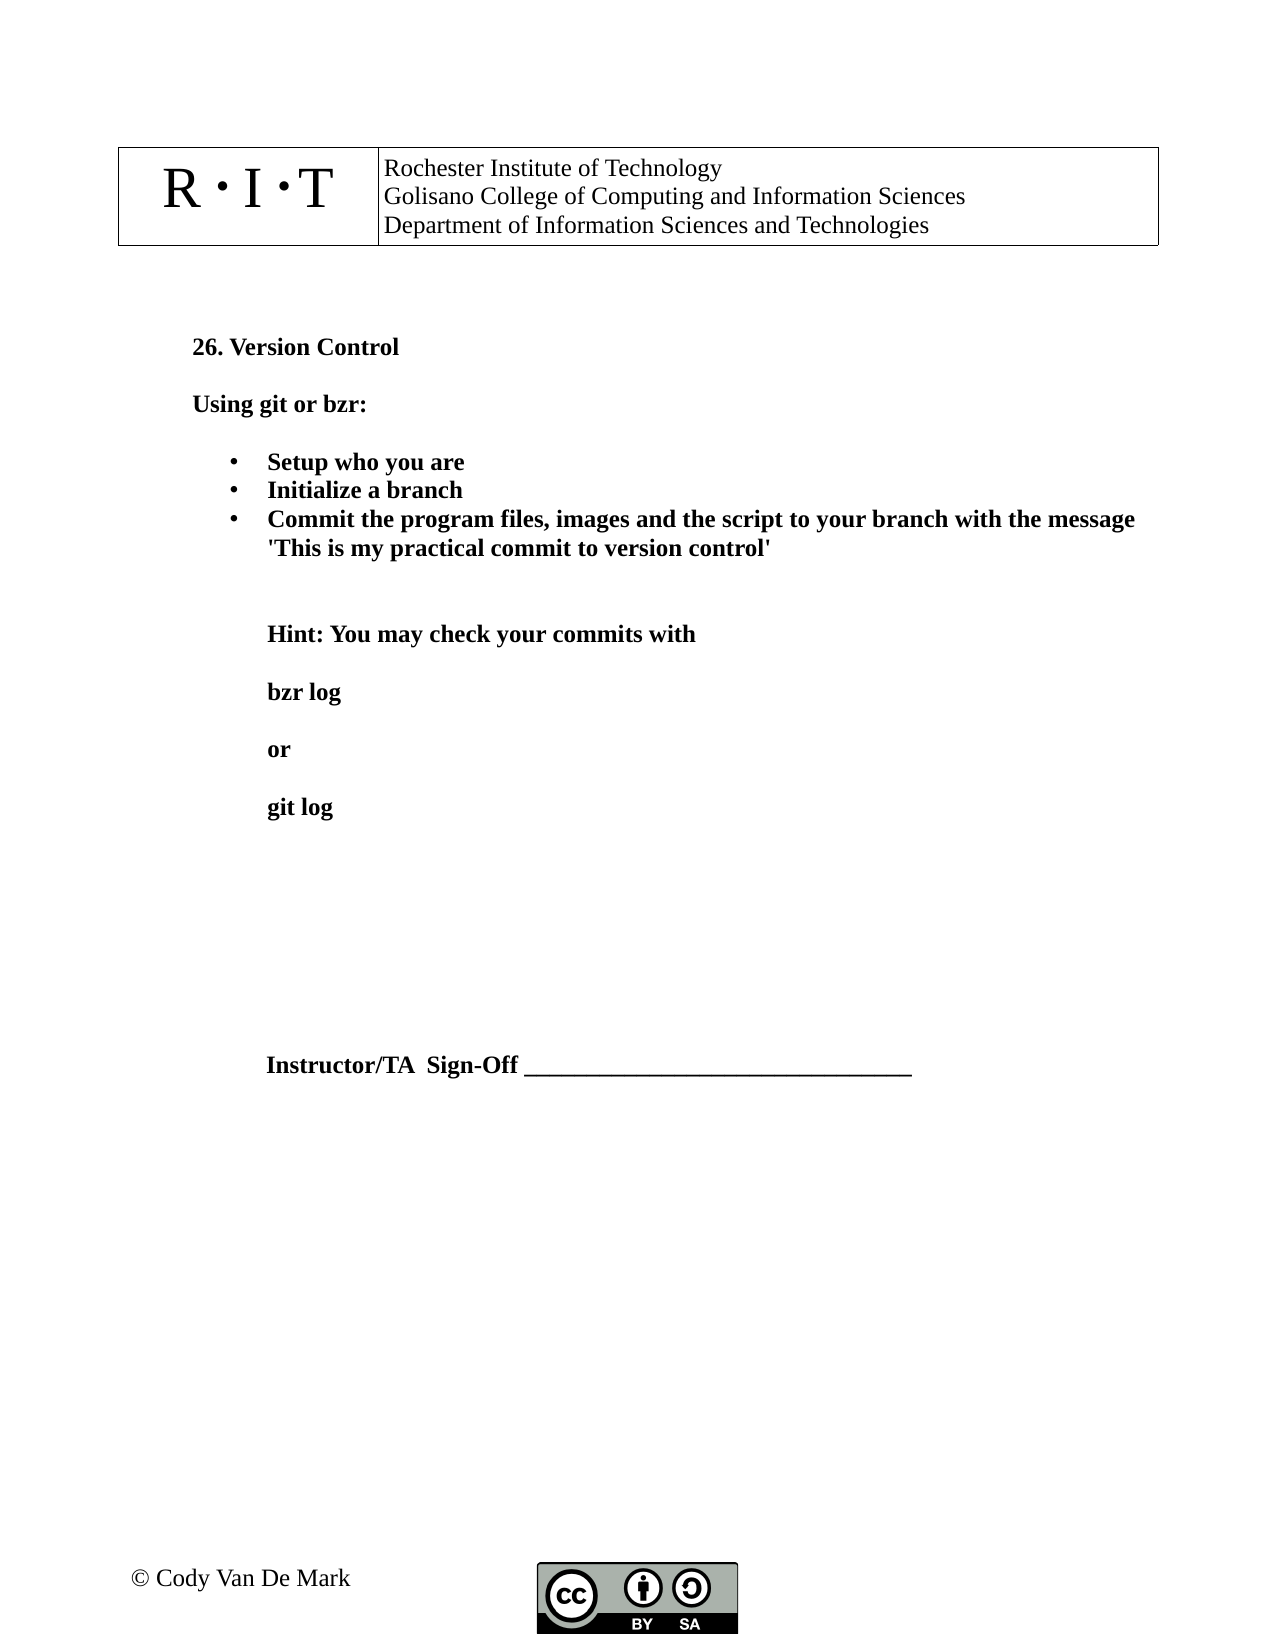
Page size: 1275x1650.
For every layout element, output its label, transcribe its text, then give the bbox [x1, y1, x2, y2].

picture [536, 1562, 739, 1634]
list Hint: You may check your commits with bzr log or git log [229, 619, 1157, 821]
text 26. Version Control Using git or bzr: [118, 303, 1157, 418]
text Instructor/TA Sign-Off _______________________________ [118, 1022, 1157, 1166]
list Initialize a branch [229, 476, 1157, 504]
list Commit the program files, images and the script to your branch with the message 'This is my practical commit to version control' [229, 504, 1157, 619]
list Setup who you are [229, 447, 1157, 476]
